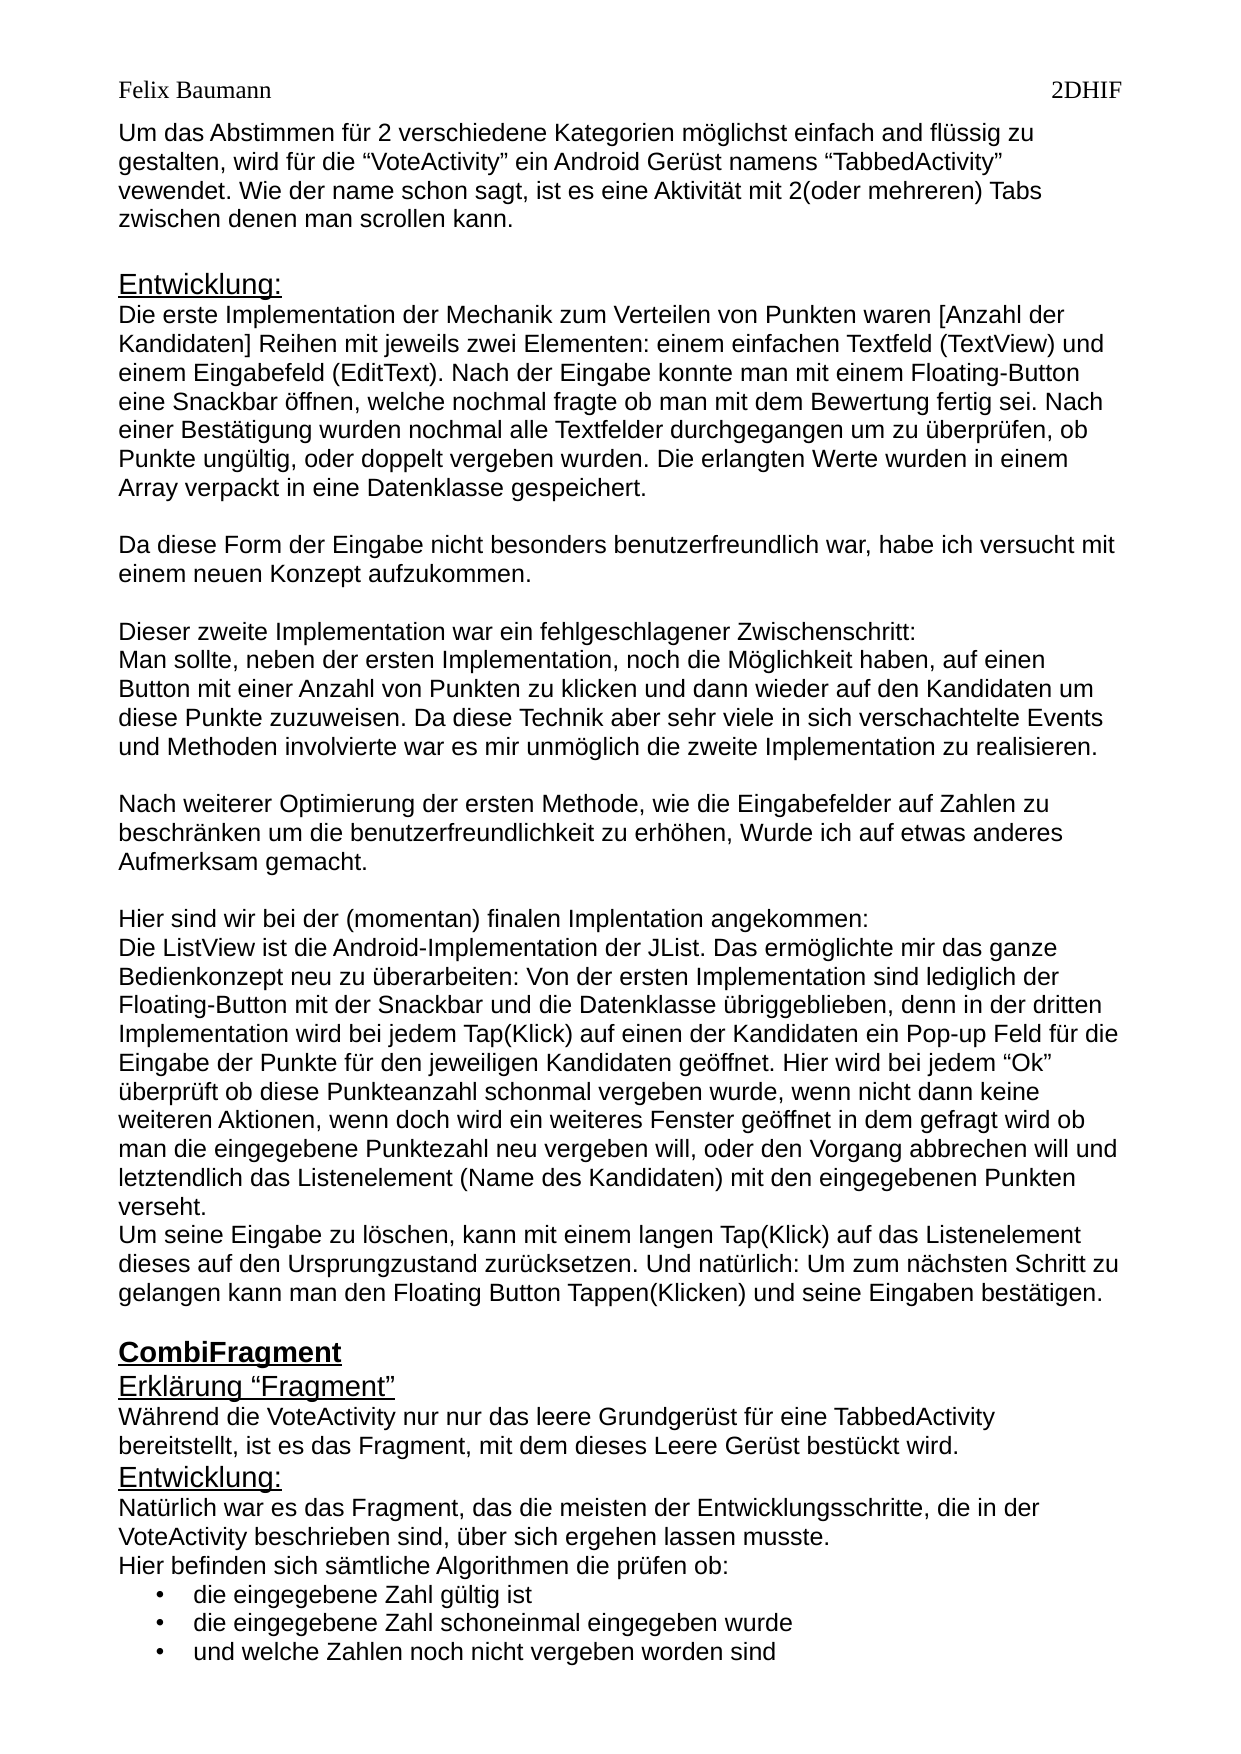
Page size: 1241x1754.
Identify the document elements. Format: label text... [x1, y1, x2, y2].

list die eingegebene Zahl gültig ist [156, 1579, 1122, 1608]
text Man sollte, neben der ersten Implementation, noch die Möglichkeit haben, auf einen Button mit einer Anzahl von Punkten zu klicken und dann wieder auf den Kandidaten um diese Punkte zuzuweisen. Da diese Technik aber sehr viele in sich verschachtelte Events und Methoden involvierte war es mir unmöglich die zweite Implementation zu realisieren. [118, 645, 1122, 760]
text Entwicklung: [118, 267, 1122, 300]
text Um das Abstimmen für 2 verschiedene Kategorien möglichst einfach and flüssig zu gestalten, wird für die “VoteActivity” ein Android Gerüst namens “TabbedActivity” vewendet. Wie der name schon sagt, ist es eine Aktivität mit 2(oder mehreren) Tabs zwischen denen man scrollen kann. [118, 118, 1122, 233]
list und welche Zahlen noch nicht vergeben worden sind [156, 1637, 1122, 1666]
text CombiFragment [118, 1335, 1122, 1369]
text Die ListView ist die Android-Implementation der JList. Das ermöglichte mir das ganze Bedienkonzept neu zu überarbeiten: Von der ersten Implementation sind lediglich der Floating-Button mit der Snackbar und die Datenklasse übriggeblieben, denn in der dritten Implementation wird bei jedem Tap(Klick) auf einen der Kandidaten ein Pop-up Feld für die Eingabe der Punkte für den jeweiligen Kandidaten geöffnet. Hier wird bei jedem “Ok” überprüft ob diese Punkteanzahl schonmal vergeben wurde, wenn nicht dann keine weiteren Aktionen, wenn doch wird ein weiteres Fenster geöffnet in dem gefragt wird ob man die eingegebene Punktezahl neu vergeben will, oder den Vorgang abbrechen will und letztendlich das Listenelement (Name des Kandidaten) mit den eingegebenen Punkten verseht. [118, 933, 1122, 1220]
text Die erste Implementation der Mechanik zum Verteilen von Punkten waren [Anzahl der Kandidaten] Reihen mit jeweils zwei Elementen: einem einfachen Textfeld (TextView) und einem Eingabefeld (EditText). Nach der Eingabe konnte man mit einem Floating-Button eine Snackbar öffnen, welche nochmal fragte ob man mit dem Bewertung fertig sei. Nach einer Bestätigung wurden nochmal alle Textfelder durchgegangen um zu überprüfen, ob Punkte ungültig, oder doppelt vergeben wurden. Die erlangten Werte wurden in einem Array verpackt in eine Datenklasse gespeichert. [118, 300, 1122, 501]
text Nach weiterer Optimierung der ersten Methode, wie die Eingabefelder auf Zahlen zu beschränken um die benutzerfreundlichkeit zu erhöhen, Wurde ich auf etwas anderes Aufmerksam gemacht. [118, 789, 1122, 875]
text Dieser zweite Implementation war ein fehlgeschlagener Zwischenschritt: [118, 616, 1122, 645]
text Entwicklung: [118, 1460, 1122, 1493]
text Natürlich war es das Fragment, das die meisten der Entwicklungsschritte, die in der VoteActivity beschrieben sind, über sich ergehen lassen musste. [118, 1493, 1122, 1551]
text Hier befinden sich sämtliche Algorithmen die prüfen ob: [118, 1551, 1122, 1579]
list die eingegebene Zahl schoneinmal eingegeben wurde [156, 1608, 1122, 1637]
text Hier sind wir bei der (momentan) finalen Implentation angekommen: [118, 904, 1122, 933]
text Erklärung “Fragment” [118, 1369, 1122, 1402]
text Um seine Eingabe zu löschen, kann mit einem langen Tap(Klick) auf das Listenelement dieses auf den Ursprungzustand zurücksetzen. Und natürlich: Um zum nächsten Schritt zu gelangen kann man den Floating Button Tappen(Klicken) und seine Eingaben bestätigen. [118, 1220, 1122, 1306]
text Während die VoteActivity nur nur das leere Grundgerüst für eine TabbedActivity bereitstellt, ist es das Fragment, mit dem dieses Leere Gerüst bestückt wird. [118, 1402, 1122, 1460]
text Da diese Form der Eingabe nicht besonders benutzerfreundlich war, habe ich versucht mit einem neuen Konzept aufzukommen. [118, 530, 1122, 588]
